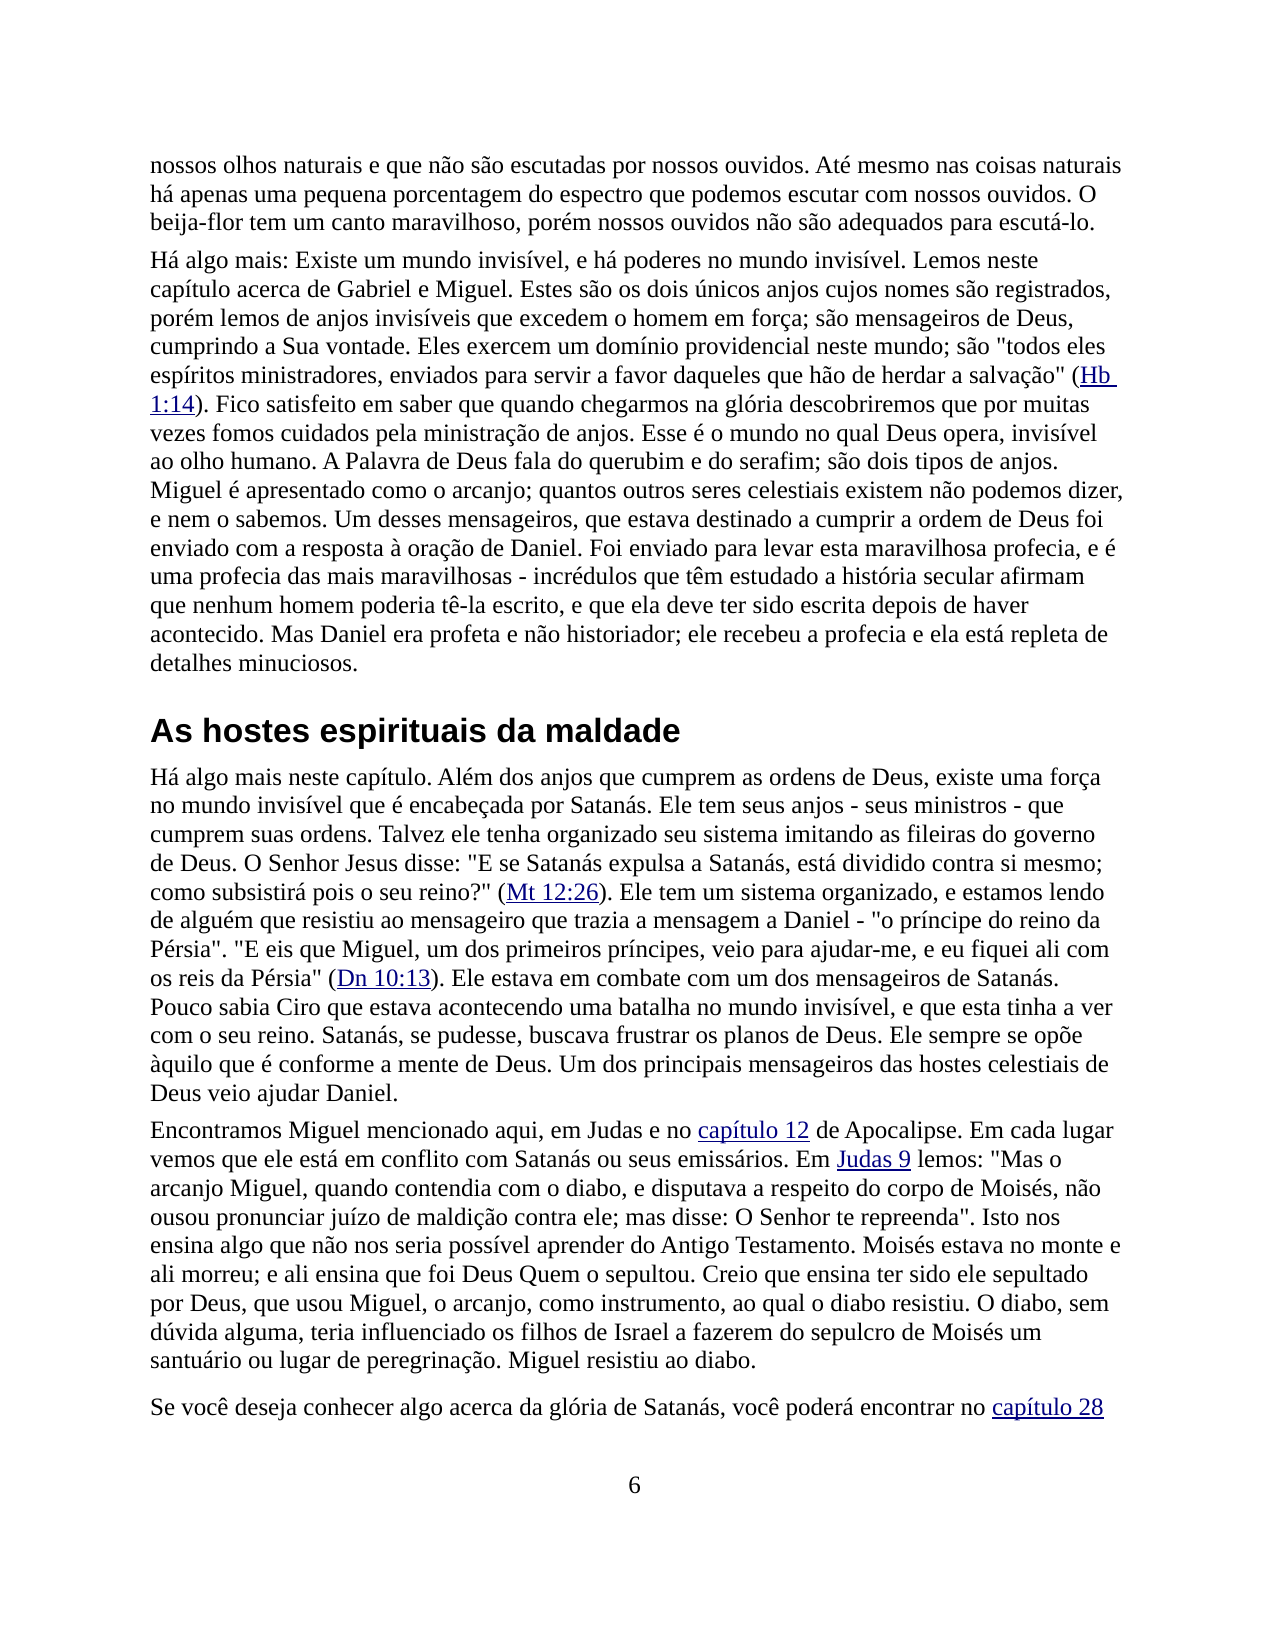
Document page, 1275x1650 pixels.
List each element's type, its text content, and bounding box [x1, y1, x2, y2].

text Se você deseja conhecer algo acerca da glória de Satanás, você poderá encontrar no capítulo 28 [150, 1392, 1125, 1421]
subtitle As hostes espirituais da maldade [150, 710, 1125, 749]
text Há algo mais neste capítulo. Além dos anjos que cumprem as ordens de Deus, existe uma força no mundo invisível que é encabeçada por Satanás. Ele tem seus anjos - seus ministros - que cumprem suas ordens. Talvez ele tenha organizado seu sistema imitando as fileiras do governo de Deus. O Senhor Jesus disse: "E se Satanás expulsa a Satanás, está dividido contra si mesmo; como subsistirá pois o seu reino?" (Mt 12:26). Ele tem um sistema organizado, e estamos lendo de alguém que resistiu ao mensageiro que trazia a mensagem a Daniel - "o príncipe do reino da Pérsia". "E eis que Miguel, um dos primeiros príncipes, veio para ajudar-me, e eu fiquei ali com os reis da Pérsia" (Dn 10:13). Ele estava em combate com um dos mensageiros de Satanás. Pouco sabia Ciro que estava acontecendo uma batalha no mundo invisível, e que esta tinha a ver com o seu reino. Satanás, se pudesse, buscava frustrar os planos de Deus. Ele sempre se opõe àquilo que é conforme a mente de Deus. Um dos principais mensageiros das hostes celestiais de Deus veio ajudar Daniel. [150, 762, 1125, 1107]
text nossos olhos naturais e que não são escutadas por nossos ouvidos. Até mesmo nas coisas naturais há apenas uma pequena porcentagem do espectro que podemos escutar com nossos ouvidos. O beija-flor tem um canto maravilhoso, porém nossos ouvidos não são adequados para escutá-lo. [150, 150, 1125, 236]
text Encontramos Miguel mencionado aqui, em Judas e no capítulo 12 de Apocalipse. Em cada lugar vemos que ele está em conflito com Satanás ou seus emissários. Em Judas 9 lemos: "Mas o arcanjo Miguel, quando contendia com o diabo, e disputava a respeito do corpo de Moisés, não ousou pronunciar juízo de maldição contra ele; mas disse: O Senhor te repreenda". Isto nos ensina algo que não nos seria possível aprender do Antigo Testamento. Moisés estava no monte e ali morreu; e ali ensina que foi Deus Quem o sepultou. Creio que ensina ter sido ele sepultado por Deus, que usou Miguel, o arcanjo, como instrumento, ao qual o diabo resistiu. O diabo, sem dúvida alguma, teria influenciado os filhos de Israel a fazerem do sepulcro de Moisés um santuário ou lugar de peregrinação. Miguel resistiu ao diabo. [150, 1116, 1125, 1374]
text Há algo mais: Existe um mundo invisível, e há poderes no mundo invisível. Lemos neste capítulo acerca de Gabriel e Miguel. Estes são os dois únicos anjos cujos nomes são registrados, porém lemos de anjos invisíveis que excedem o homem em força; são mensageiros de Deus, cumprindo a Sua vontade. Eles exercem um domínio providencial neste mundo; são "todos eles espíritos ministradores, enviados para servir a favor daqueles que hão de herdar a salvação" (Hb 1:14). Fico satisfeito em saber que quando chegarmos na glória descobriremos que por muitas vezes fomos cuidados pela ministração de anjos. Esse é o mundo no qual Deus opera, invisível ao olho humano. A Palavra de Deus fala do querubim e do serafim; são dois tipos de anjos. Miguel é apresentado como o arcanjo; quantos outros seres celestiais existem não podemos dizer, e nem o sabemos. Um desses mensageiros, que estava destinado a cumprir a ordem de Deus foi enviado com a resposta à oração de Daniel. Foi enviado para levar esta maravilhosa profecia, e é uma profecia das mais maravilhosas - incrédulos que têm estudado a história secular afirmam que nenhum homem poderia tê-la escrito, e que ela deve ter sido escrita depois de haver acontecido. Mas Daniel era profeta e não historiador; ele recebeu a profecia e ela está repleta de detalhes minuciosos. [150, 245, 1125, 676]
